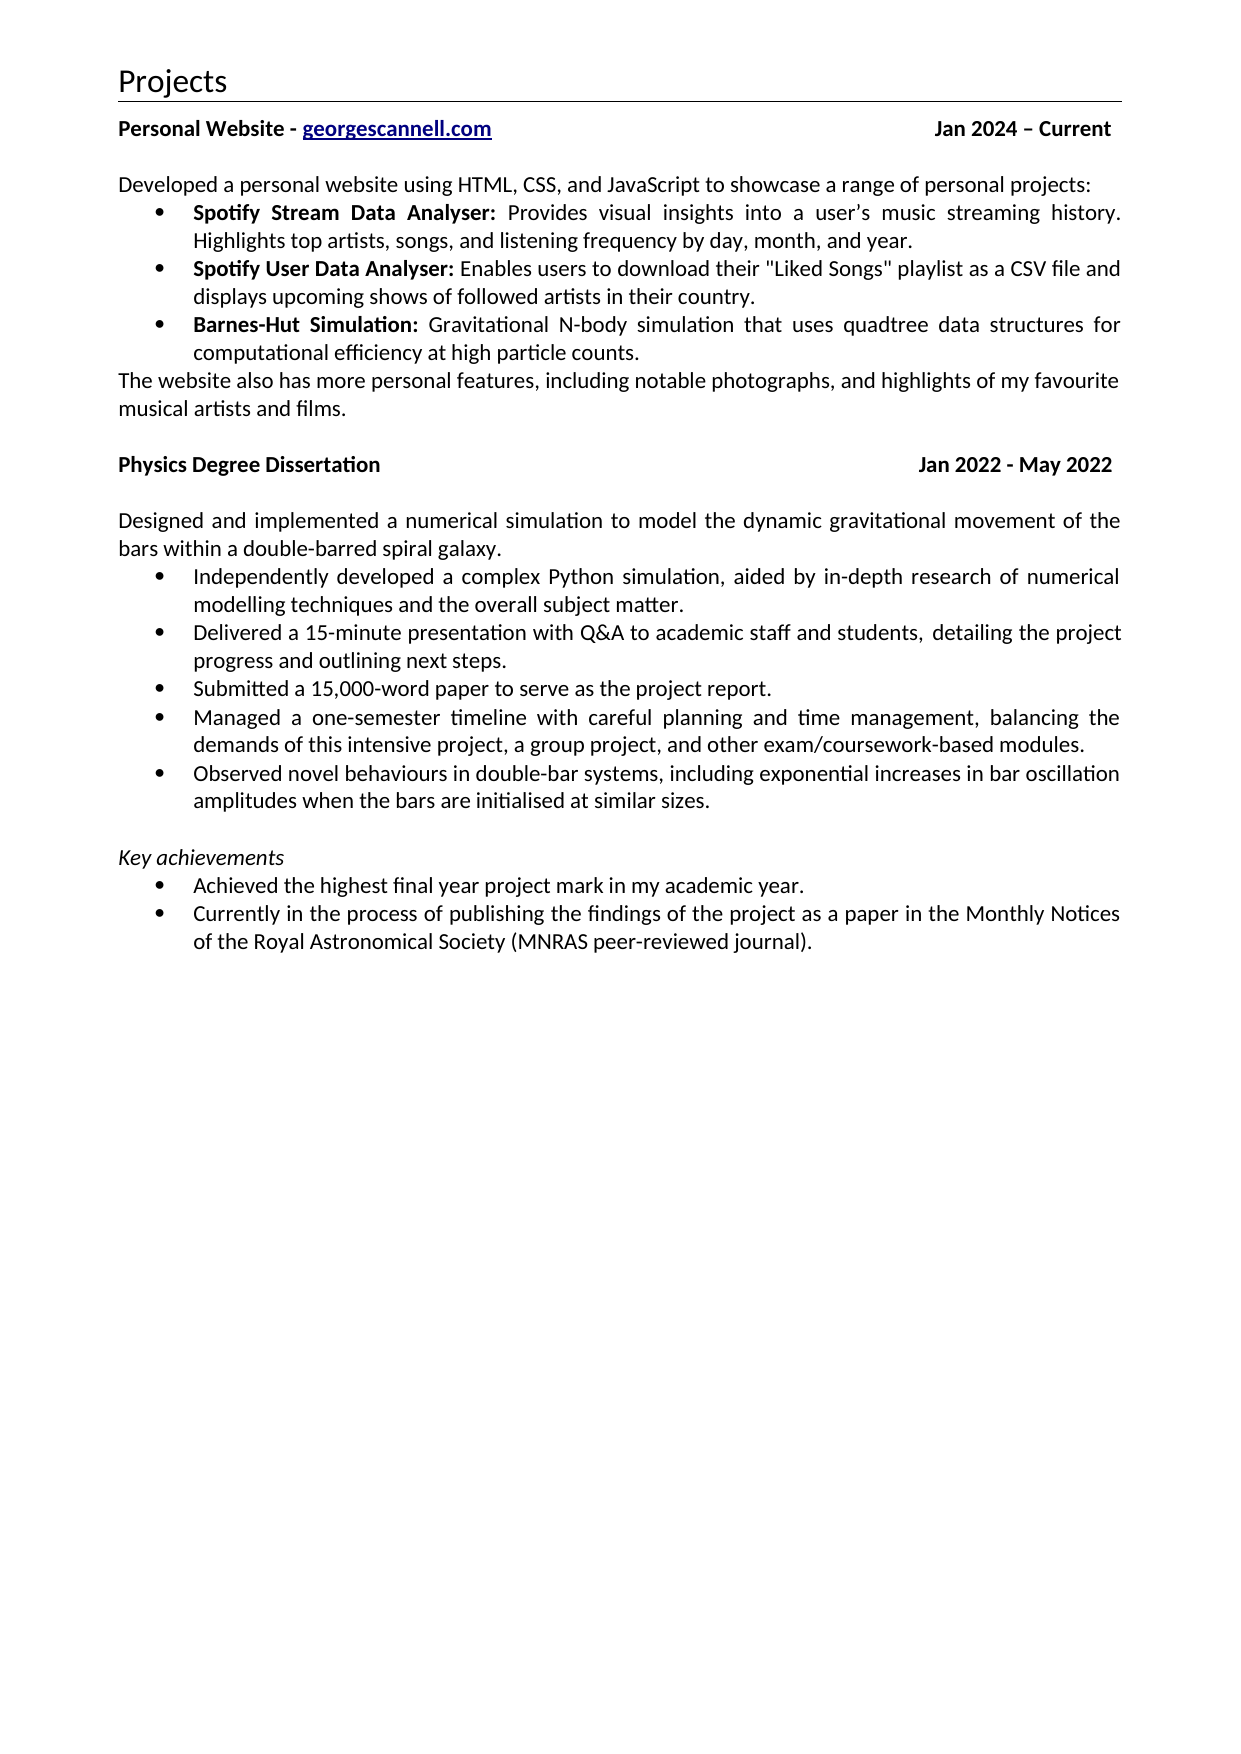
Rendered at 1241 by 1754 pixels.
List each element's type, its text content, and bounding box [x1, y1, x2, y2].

text Key achievements [118, 843, 1122, 871]
text The website also has more personal features, including notable photographs, and highlights of my favourite musical artists and films. [118, 366, 1122, 422]
list Managed a one-semester timeline with careful planning and time management, balancing the demands of this intensive project, a group project, and other exam/coursework-based modules. [156, 703, 1122, 759]
list Achieved the highest final year project mark in my academic year. [156, 871, 1122, 899]
list Submitted a 15,000-word paper to serve as the project report. [156, 674, 1122, 703]
list Independently developed a complex Python simulation, aided by in-depth research of numerical modelling techniques and the overall subject matter. [156, 562, 1122, 618]
text Projects [118, 60, 1122, 101]
list Delivered a 15-minute presentation with Q&A to academic staff and students, detailing the project progress and outlining next steps. [156, 618, 1122, 674]
text Physics Degree Dissertation Jan 2022 - May 2022 [118, 450, 1122, 478]
text Developed a personal website using HTML, CSS, and JavaScript to showcase a range of personal projects: [118, 170, 1122, 198]
list Spotify Stream Data Analyser: Provides visual insights into a user’s music streaming history. Highlights top artists, songs, and listening frequency by day, month, and year. [156, 198, 1122, 254]
list Barnes-Hut Simulation: Gravitational N-body simulation that uses quadtree data structures for computational efficiency at high particle counts. [156, 310, 1122, 366]
text Personal Website - georgescannell.com Jan 2024 – Current [118, 114, 1122, 142]
text Designed and implemented a numerical simulation to model the dynamic gravitational movement of the bars within a double-barred spiral galaxy. [118, 506, 1122, 562]
list Observed novel behaviours in double-bar systems, including exponential increases in bar oscillation amplitudes when the bars are initialised at similar sizes. [156, 759, 1122, 815]
list Currently in the process of publishing the findings of the project as a paper in the Monthly Notices of the Royal Astronomical Society (MNRAS peer-reviewed journal). [156, 899, 1122, 955]
list Spotify User Data Analyser: Enables users to download their "Liked Songs" playlist as a CSV file and displays upcoming shows of followed artists in their country. [156, 254, 1122, 310]
